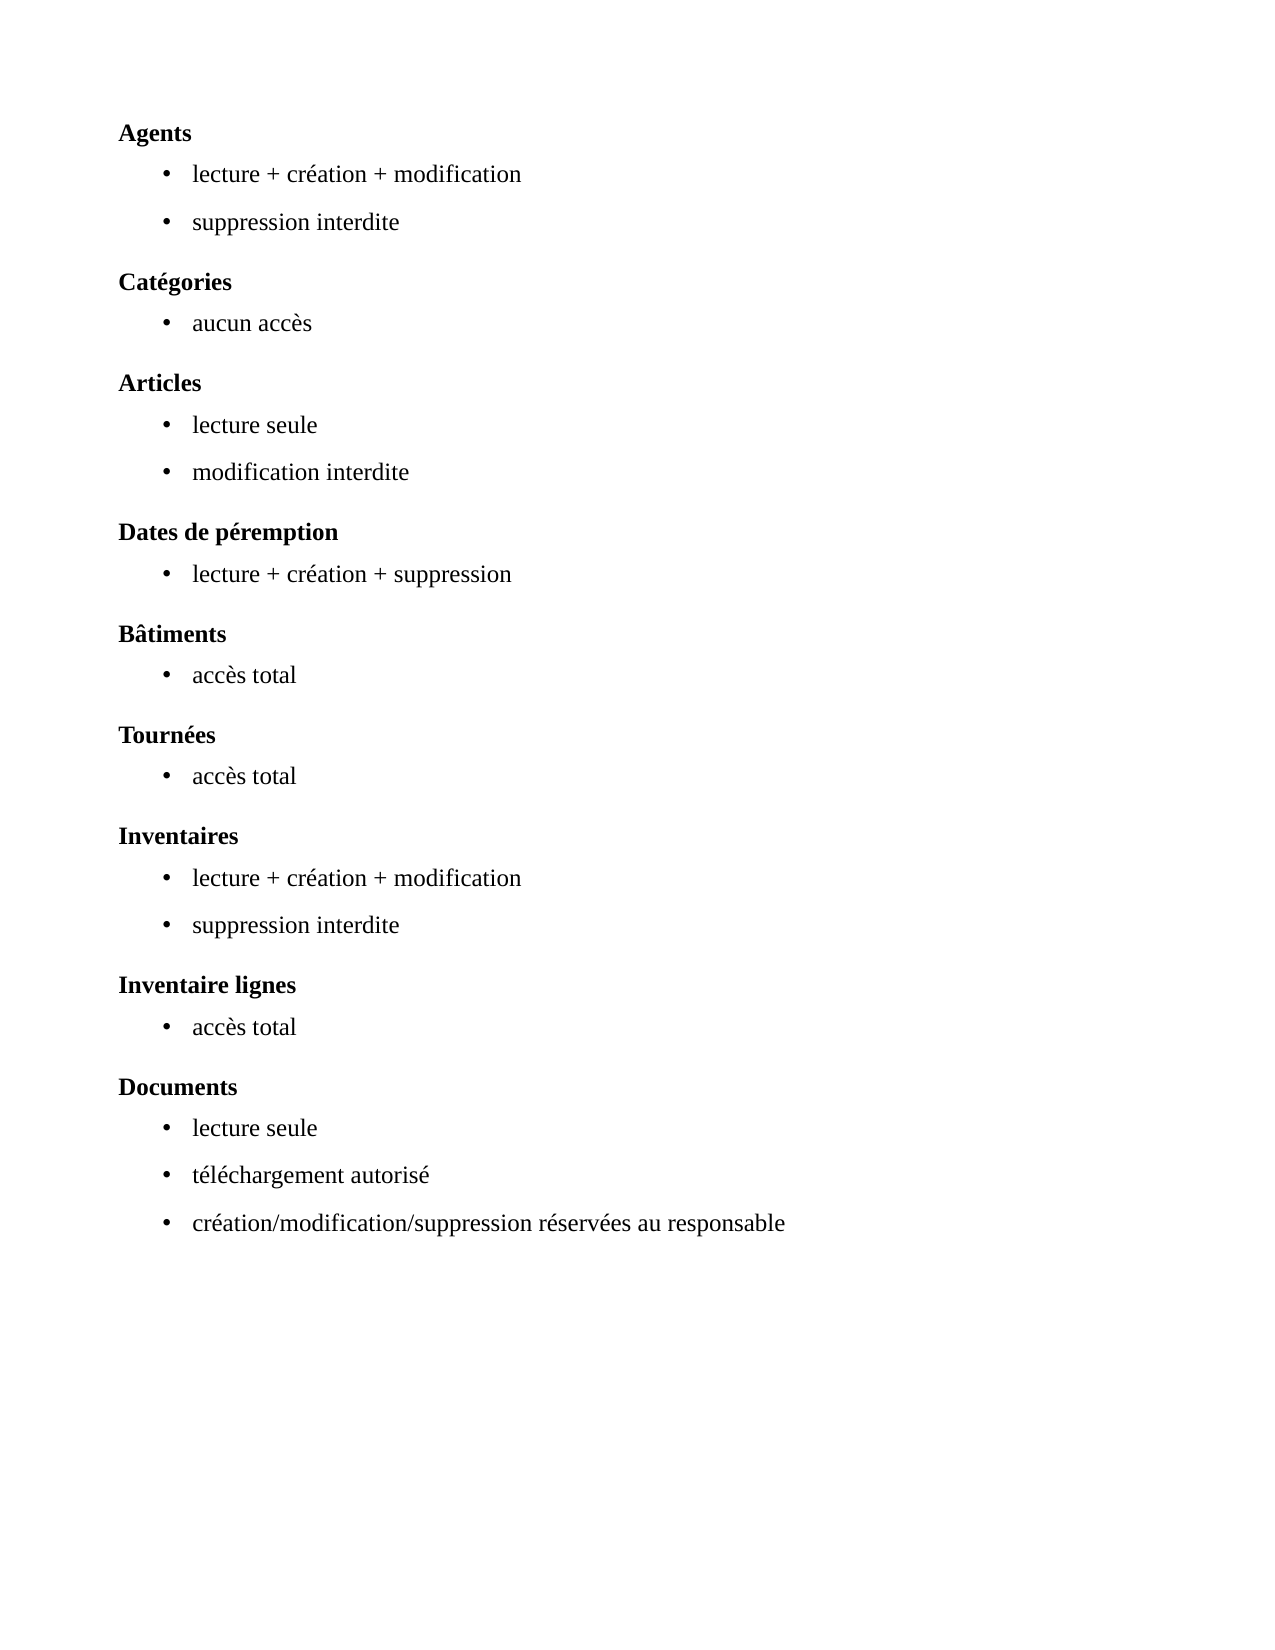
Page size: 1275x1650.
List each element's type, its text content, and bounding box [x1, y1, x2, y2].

list lecture + création + modification [162, 863, 1157, 891]
subtitle Inventaires [118, 821, 1157, 850]
subtitle Agents [118, 118, 1157, 147]
subtitle Inventaire lignes [118, 970, 1157, 999]
list accès total [162, 660, 1157, 689]
list aucun accès [162, 308, 1157, 337]
subtitle Documents [118, 1072, 1157, 1101]
list lecture seule [162, 1113, 1157, 1142]
list accès total [162, 761, 1157, 790]
list suppression interdite [162, 910, 1157, 939]
list accès total [162, 1012, 1157, 1040]
list lecture seule [162, 410, 1157, 438]
list lecture + création + suppression [162, 559, 1157, 587]
subtitle Bâtiments [118, 619, 1157, 647]
list suppression interdite [162, 207, 1157, 236]
list téléchargement autorisé [162, 1161, 1157, 1189]
subtitle Catégories [118, 267, 1157, 296]
subtitle Dates de péremption [118, 517, 1157, 546]
list modification interdite [162, 457, 1157, 486]
subtitle Tournées [118, 720, 1157, 749]
list lecture + création + modification [162, 159, 1157, 188]
list création/modification/suppression réservées au responsable [162, 1208, 1157, 1237]
subtitle Articles [118, 368, 1157, 397]
